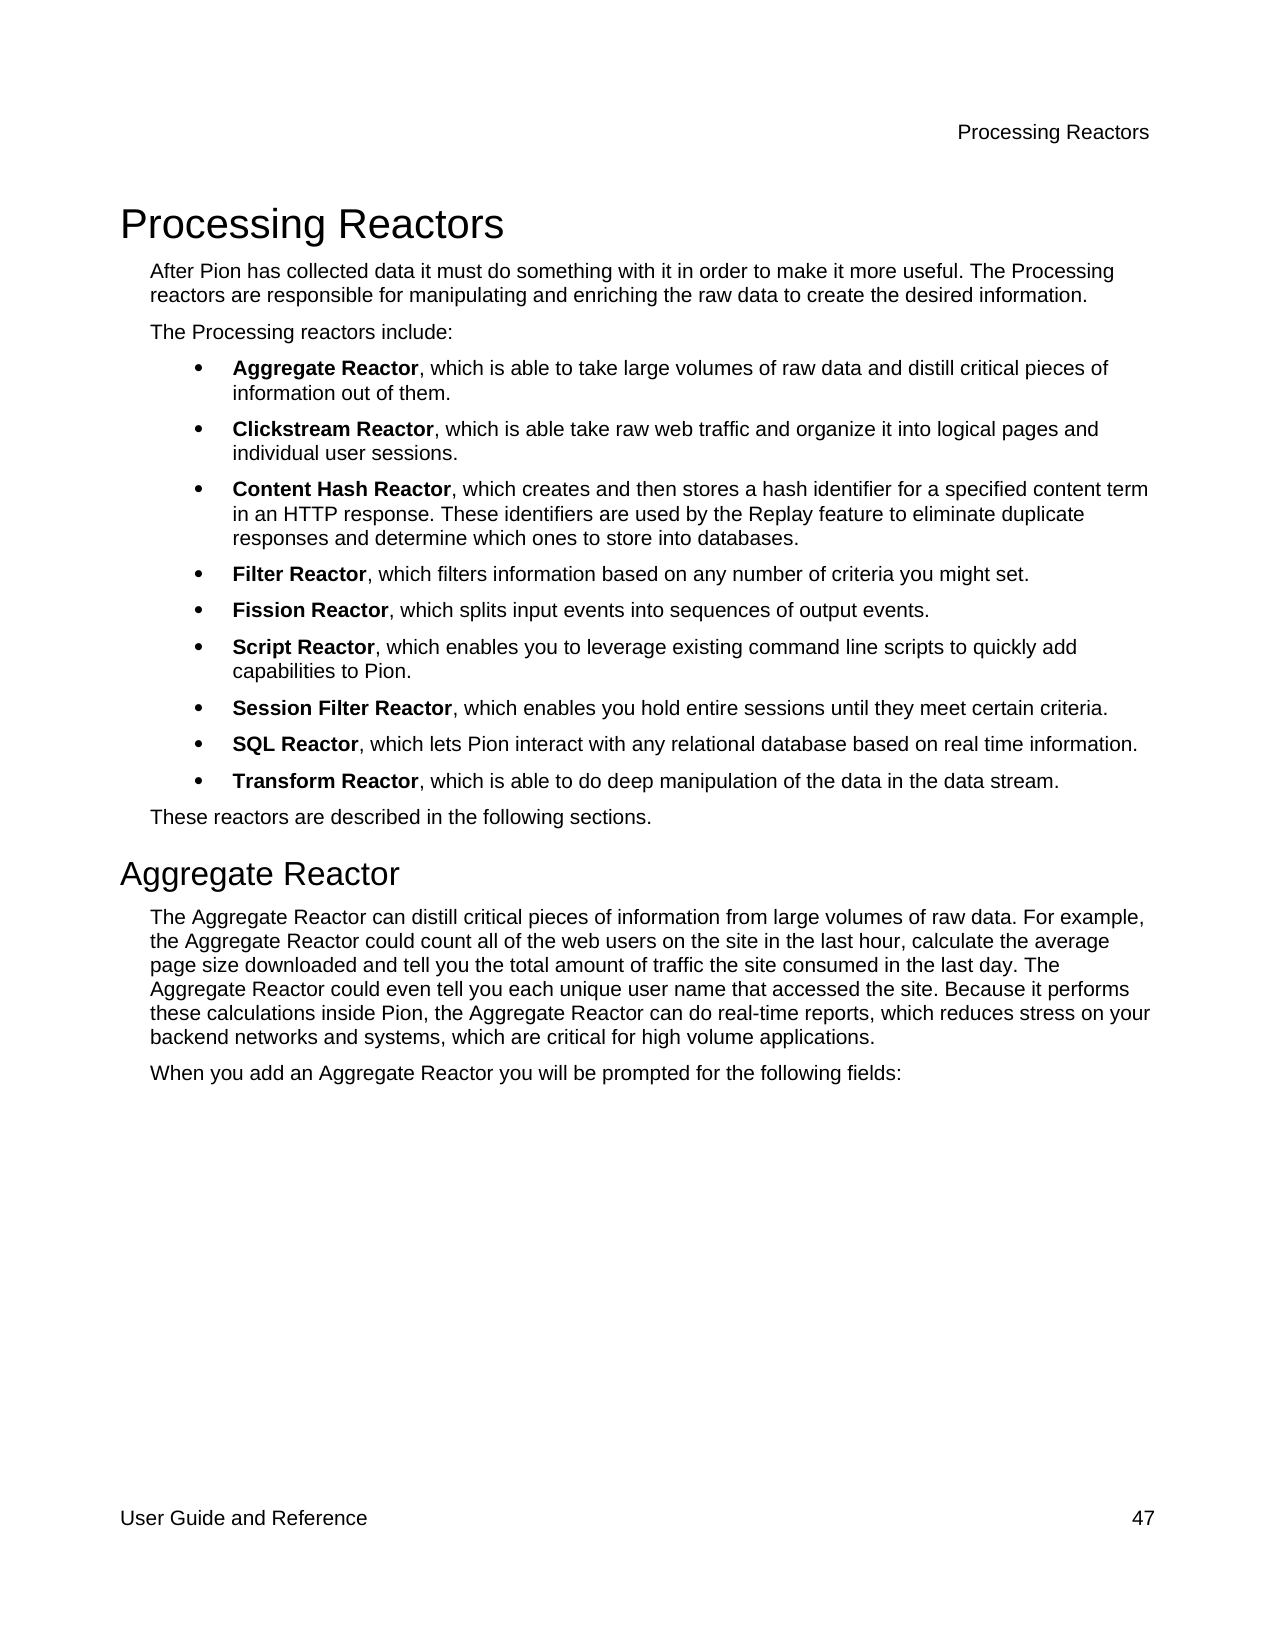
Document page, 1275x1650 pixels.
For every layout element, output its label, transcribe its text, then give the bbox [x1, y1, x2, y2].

list Fission Reactor, which splits input events into sequences of output events. [195, 598, 1155, 622]
list Filter Reactor, which filters information based on any number of criteria you might set. [195, 562, 1155, 586]
list Transform Reactor, which is able to do deep manipulation of the data in the data stream. [195, 768, 1155, 793]
text After Pion has collected data it must do something with it in order to make it more useful. The Processing reactors are responsible for manipulating and enriching the raw data to create the desired information. [150, 259, 1155, 307]
list Aggregate Reactor, which is able to take large volumes of raw data and distill critical pieces of information out of them. [195, 356, 1155, 404]
list Content Hash Reactor, which creates and then stores a hash identifier for a specified content term in an HTTP response. These identifiers are used by the Replay feature to eliminate duplicate responses and determine which ones to store into databases. [195, 477, 1155, 549]
text These reactors are described in the following sections. [150, 805, 1155, 829]
list Session Filter Reactor, which enables you hold entire sessions until they meet certain criteria. [195, 695, 1155, 719]
text The Aggregate Reactor can distill critical pieces of information from large volumes of raw data. For example, the Aggregate Reactor could count all of the web users on the site in the last hour, calculate the average page size downloaded and tell you the total amount of traffic the site consumed in the last day. The Aggregate Reactor could even tell you each unique user name that accessed the site. Because it performs these calculations inside Pion, the Aggregate Reactor can do real-time reports, which reduces stress on your backend networks and systems, which are critical for high volume applications. [150, 905, 1155, 1049]
list Clickstream Reactor, which is able take raw web traffic and organize it into logical pages and individual user sessions. [195, 417, 1155, 465]
subtitle Processing Reactors [120, 199, 1155, 247]
text When you add an Aggregate Reactor you will be prompted for the following fields: [150, 1061, 1155, 1085]
text The Processing reactors include: [150, 320, 1155, 344]
list Script Reactor, which enables you to leverage existing command line scripts to quickly add capabilities to Pion. [195, 635, 1155, 683]
list SQL Reactor, which lets Pion interact with any relational database based on real time information. [195, 732, 1155, 756]
subtitle Aggregate Reactor [120, 854, 1155, 892]
